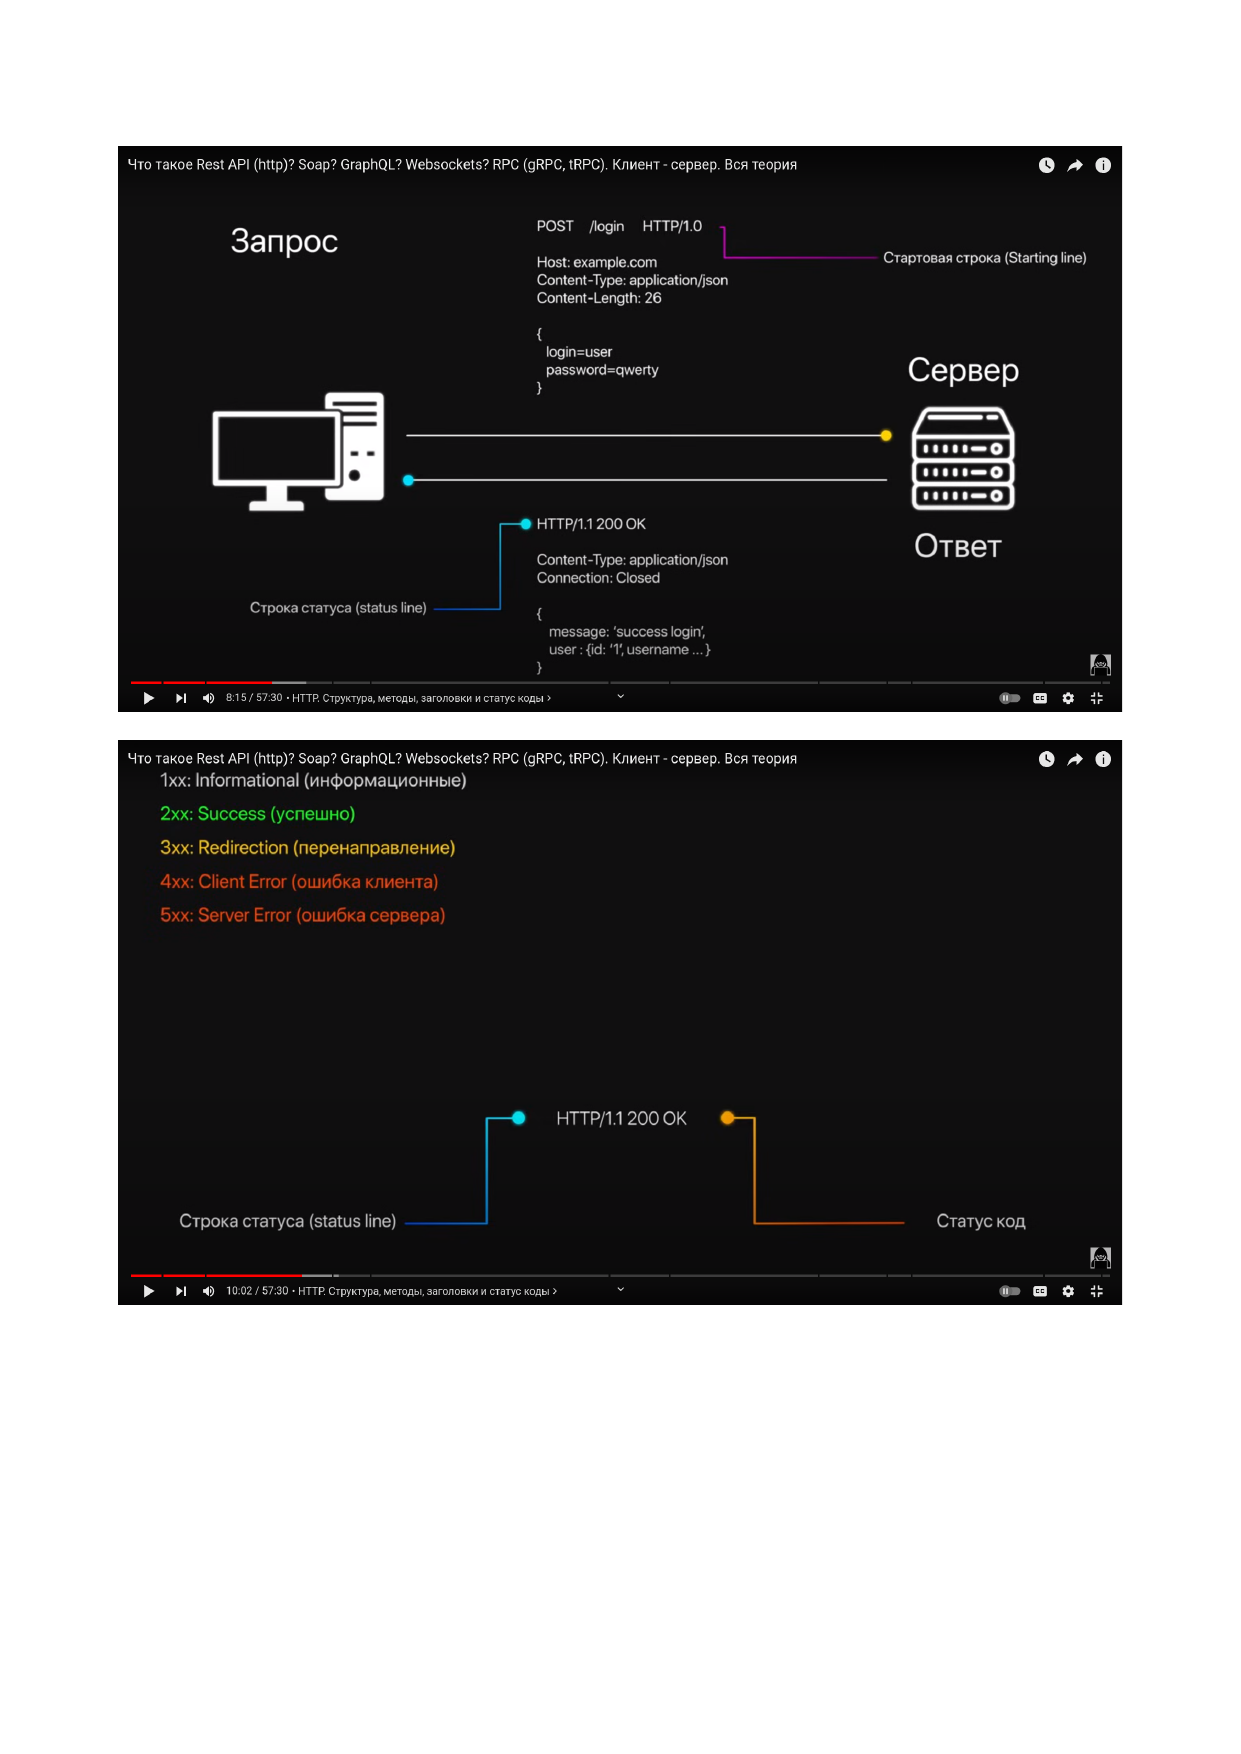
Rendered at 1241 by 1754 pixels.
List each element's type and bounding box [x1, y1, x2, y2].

picture [118, 740, 1123, 1305]
picture [118, 146, 1123, 712]
